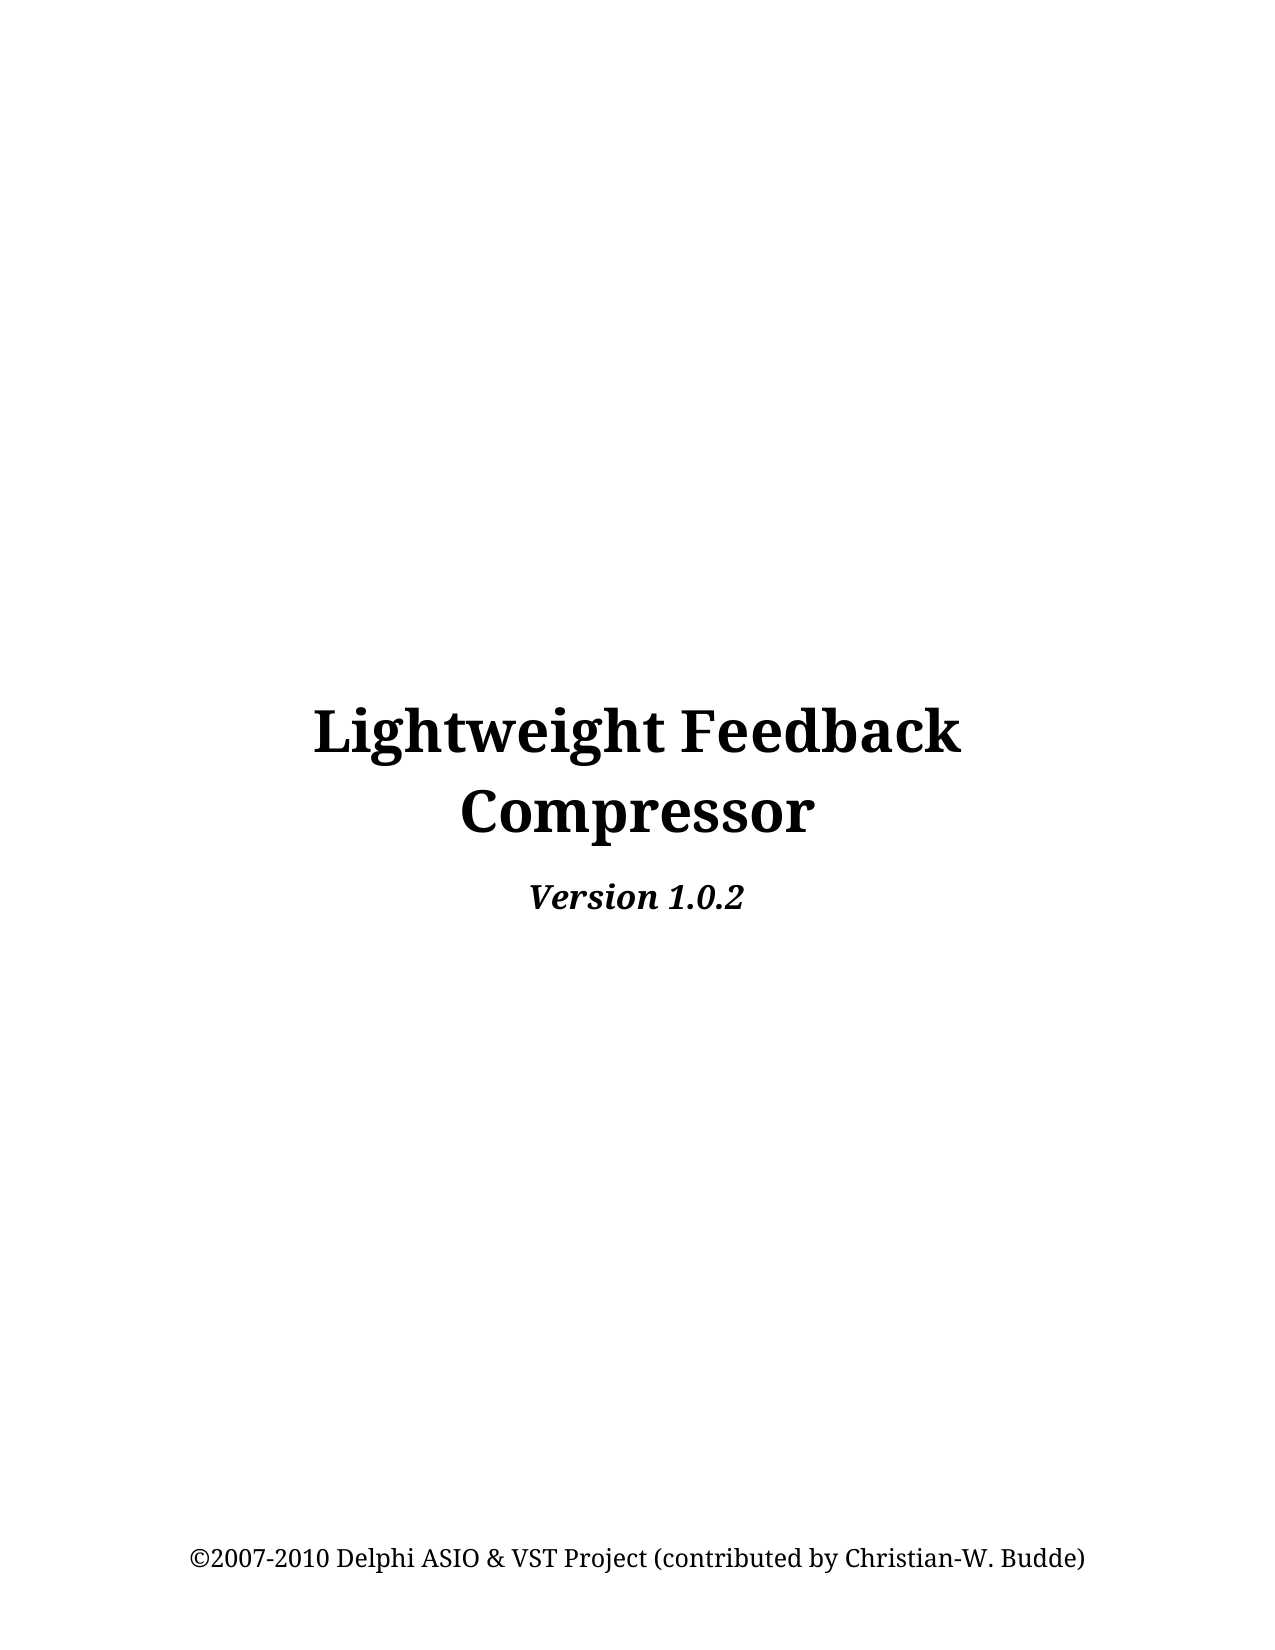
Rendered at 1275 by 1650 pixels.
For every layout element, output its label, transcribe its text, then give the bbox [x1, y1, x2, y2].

title Lightweight Feedback Compressor [148, 690, 1127, 849]
subtitle Version 1.0.2 [148, 874, 1127, 919]
